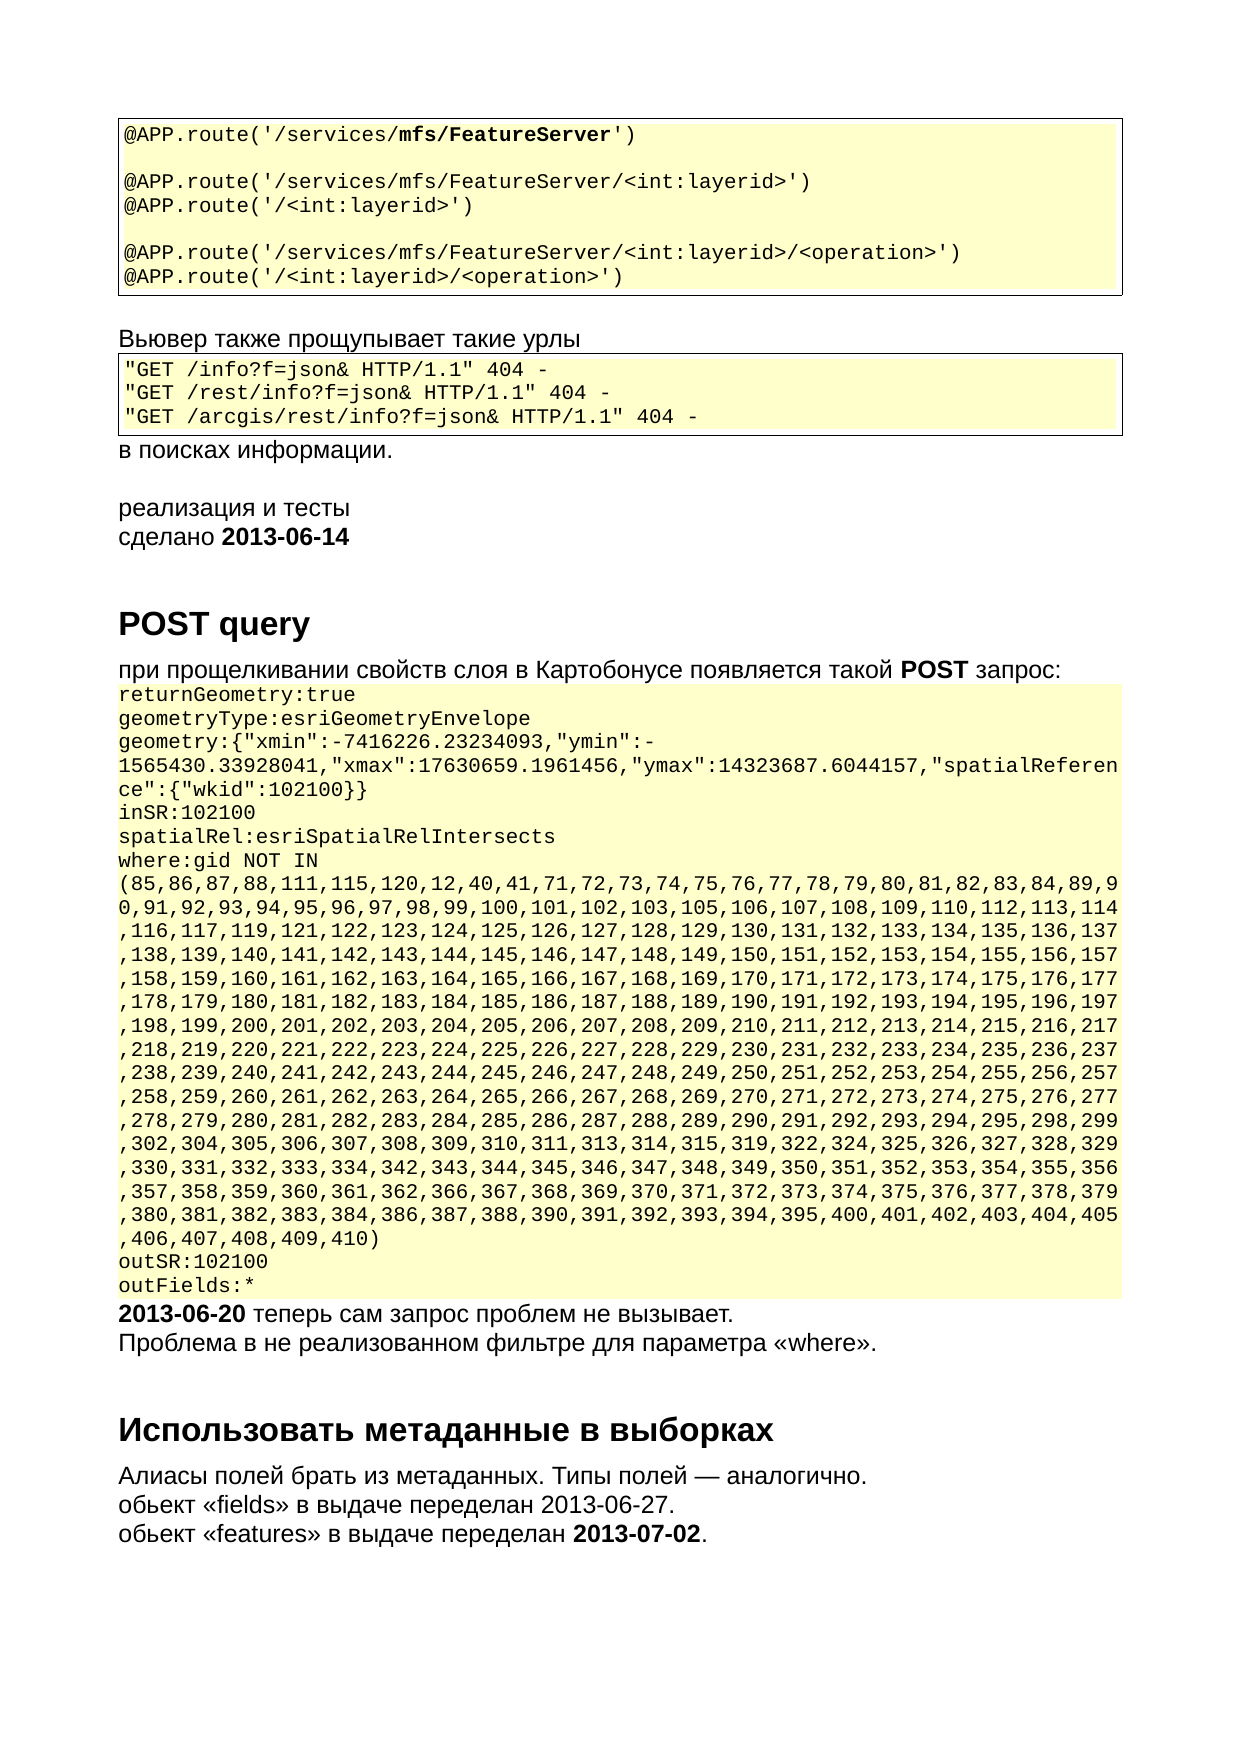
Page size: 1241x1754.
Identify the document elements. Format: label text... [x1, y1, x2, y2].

text сделано 2013-06-14 [118, 522, 1122, 550]
text geometryType:esriGeometryEnvelope [118, 708, 1122, 731]
text where:gid NOT IN (85,86,87,88,111,115,120,12,40,41,71,72,73,74,75,76,77,78,79,80,81,82,83,84,89,90,91,92,93,94,95,96,97,98,99,100,101,102,103,105,106,107,108,109,110,112,113,114,116,117,119,121,122,123,124,125,126,127,128,129,130,131,132,133,134,135,136,137,138,139,140,141,142,143,144,145,146,147,148,149,150,151,152,153,154,155,156,157,158,159,160,161,162,163,164,165,166,167,168,169,170,171,172,173,174,175,176,177,178,179,180,181,182,183,184,185,186,187,188,189,190,191,192,193,194,195,196,197,198,199,200,201,202,203,204,205,206,207,208,209,210,211,212,213,214,215,216,217,218,219,220,221,222,223,224,225,226,227,228,229,230,231,232,233,234,235,236,237,238,239,240,241,242,243,244,245,246,247,248,249,250,251,252,253,254,255,256,257,258,259,260,261,262,263,264,265,266,267,268,269,270,271,272,273,274,275,276,277,278,279,280,281,282,283,284,285,286,287,288,289,290,291,292,293,294,295,298,299,302,304,305,306,307,308,309,310,311,313,314,315,319,322,324,325,326,327,328,329,330,331,332,333,334,342,343,344,345,346,347,348,349,350,351,352,353,354,355,356,357,358,359,360,361,362,366,367,368,369,370,371,372,373,374,375,376,377,378,379,380,381,382,383,384,386,387,388,390,391,392,393,394,395,400,401,402,403,404,405,406,407,408,409,410) [118, 849, 1122, 1252]
text returnGeometry:true [118, 684, 1122, 708]
text реализация и тесты [118, 493, 1122, 522]
text обьект «features» в выдаче переделан 2013-07-02. [118, 1519, 1122, 1547]
subtitle Использовать метаданные в выборках [118, 1410, 1122, 1449]
table_header @APP.route('/services/mfs/FeatureServer') @APP.route('/services/mfs/FeatureServer/<int:layerid>') @APP.route('/<int:layerid>') @APP.route('/services/mfs/FeatureServer/<int:layerid>/<operation>') @APP.route('/<int:layerid>/<operation>') [119, 119, 1122, 295]
text в поисках информации. [118, 436, 1122, 464]
text geometry:{"xmin":-7416226.23234093,"ymin":-1565430.33928041,"xmax":17630659.1961456,"ymax":14323687.6044157,"spatialReference":{"wkid":102100}} [118, 731, 1122, 802]
text spatialRel:esriSpatialRelIntersects [118, 826, 1122, 849]
text Проблема в не реализованном фильтре для параметра «where». [118, 1328, 1122, 1356]
text outSR:102100 [118, 1252, 1122, 1275]
text обьект «fields» в выдаче переделан 2013-06-27. [118, 1490, 1122, 1519]
text при прощелкивании свойств слоя в Картобонусе появляется такой POST запрос: [118, 655, 1122, 684]
text Алиасы полей брать из метаданных. Типы полей — аналогично. [118, 1461, 1122, 1490]
subtitle POST query [118, 604, 1122, 643]
table_header "GET /info?f=json& HTTP/1.1" 404 - "GET /rest/info?f=json& HTTP/1.1" 404 - "GET /arcgis/rest/info?f=json& HTTP/1.1" 404 - [119, 354, 1122, 435]
text Вьювер также прощупывает такие урлы [118, 324, 1122, 353]
text inSR:102100 [118, 802, 1122, 826]
text 2013-06-20 теперь сам запрос проблем не вызывает. [118, 1299, 1122, 1328]
text outFields:* [118, 1275, 1122, 1299]
